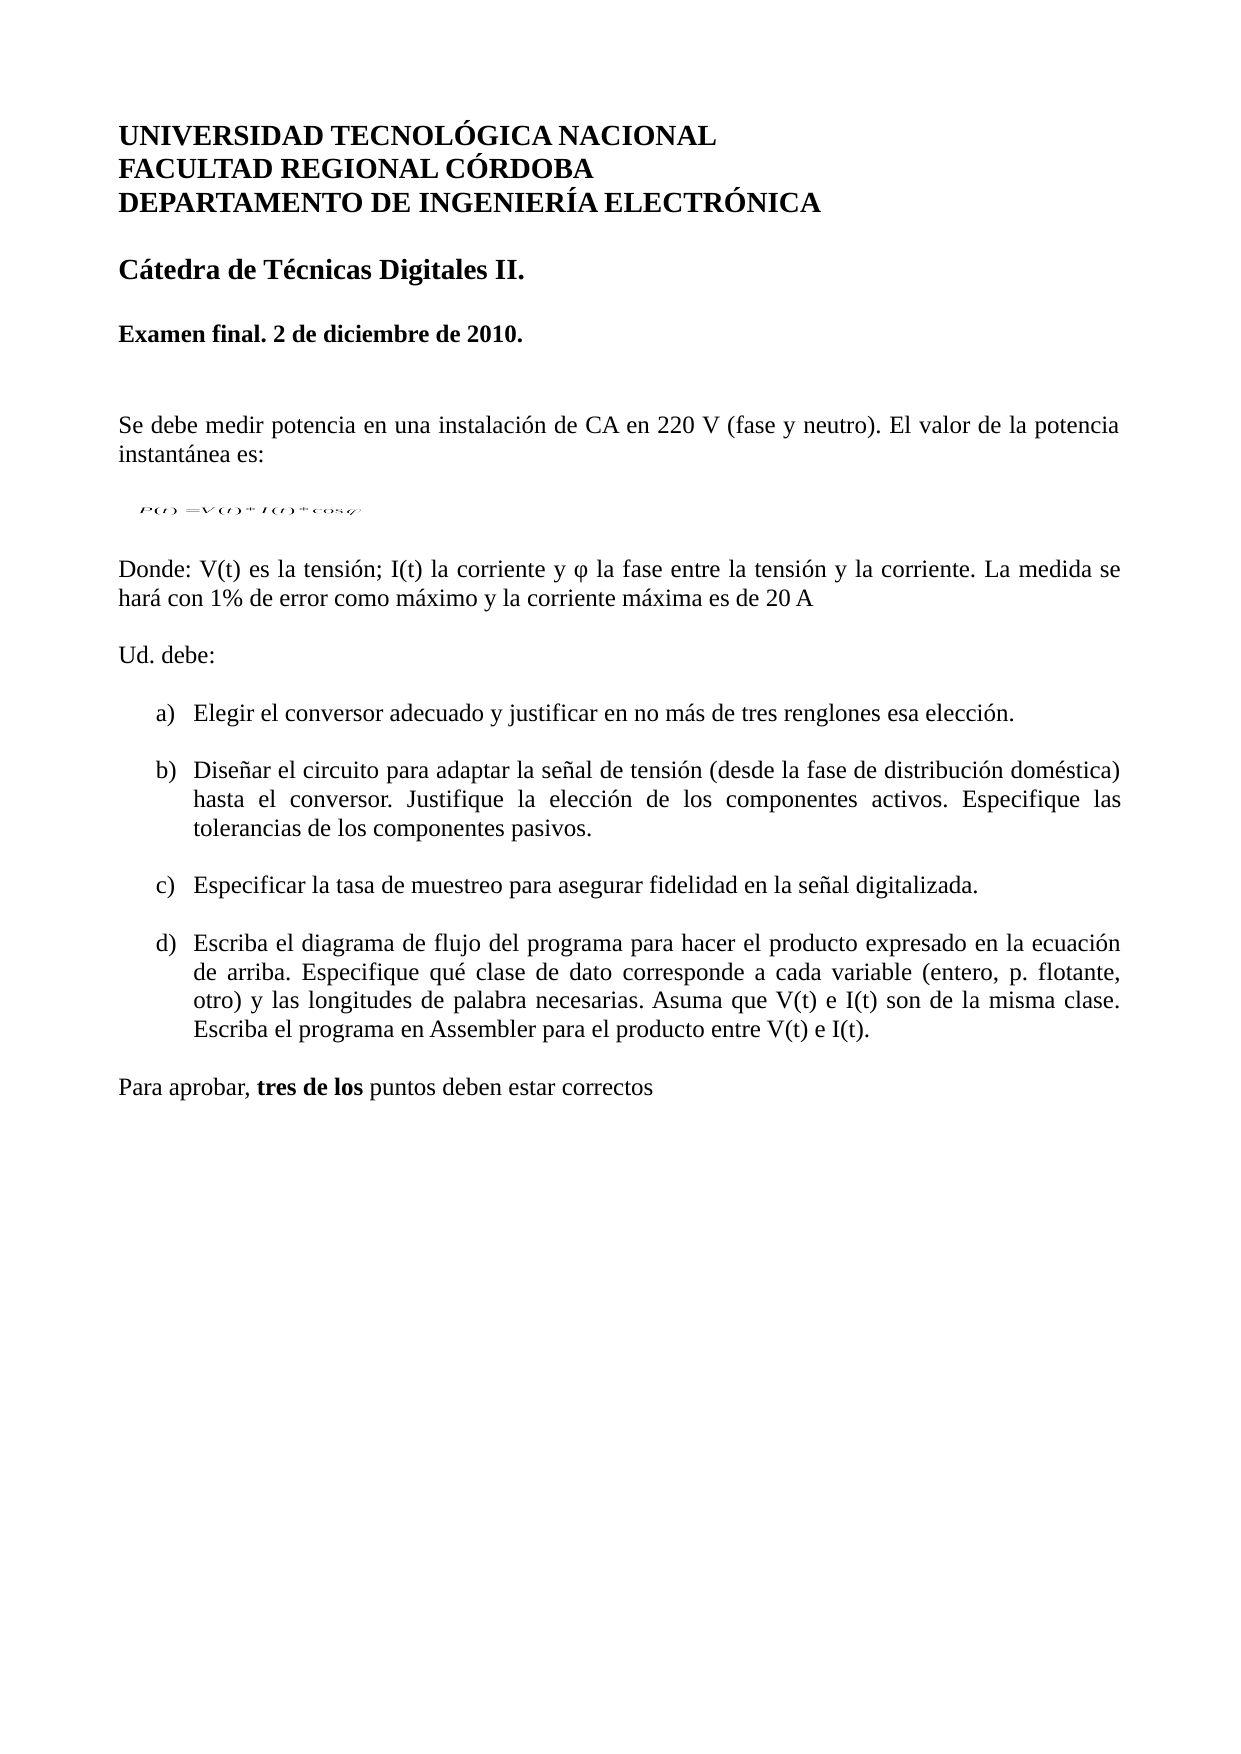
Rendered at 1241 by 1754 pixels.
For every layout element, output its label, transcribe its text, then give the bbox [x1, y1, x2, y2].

list Elegir el conversor adecuado y justificar en no más de tres renglones esa elección. [156, 698, 1122, 727]
text Examen final. 2 de diciembre de 2010. [118, 319, 1122, 348]
text Ud. debe: [118, 640, 1122, 669]
text UNIVERSIDAD TECNOLÓGICA NACIONAL [118, 118, 1122, 152]
text FACULTAD REGIONAL CÓRDOBA [118, 152, 1122, 185]
text DEPARTAMENTO DE INGENIERÍA ELECTRÓNICA [118, 185, 1122, 219]
list Diseñar el circuito para adaptar la señal de tensión (desde la fase de distribución doméstica) hasta el conversor. Justifique la elección de los componentes activos. Especifique las tolerancias de los componentes pasivos. [156, 755, 1122, 842]
list Especificar la tasa de muestreo para asegurar fidelidad en la señal digitalizada. [156, 870, 1122, 899]
text Cátedra de Técnicas Digitales II. [118, 252, 1122, 286]
list Escriba el diagrama de flujo del programa para hacer el producto expresado en la ecuación de arriba. Especifique qué clase de dato corresponde a cada variable (entero, p. flotante, otro) y las longitudes de palabra necesarias. Asuma que V(t) e I(t) son de la misma clase. Escriba el programa en Assembler para el producto entre V(t) e I(t). [156, 928, 1122, 1043]
text Se debe medir potencia en una instalación de CA en 220 V (fase y neutro). El valor de la potencia instantánea es: [118, 410, 1122, 468]
text Para aprobar, tres de los puntos deben estar correctos [118, 1072, 1122, 1100]
text Donde: V(t) es la tensión; I(t) la corriente y φ la fase entre la tensión y la corriente. La medida se hará con 1% de error como máximo y la corriente máxima es de 20 A [118, 554, 1122, 612]
